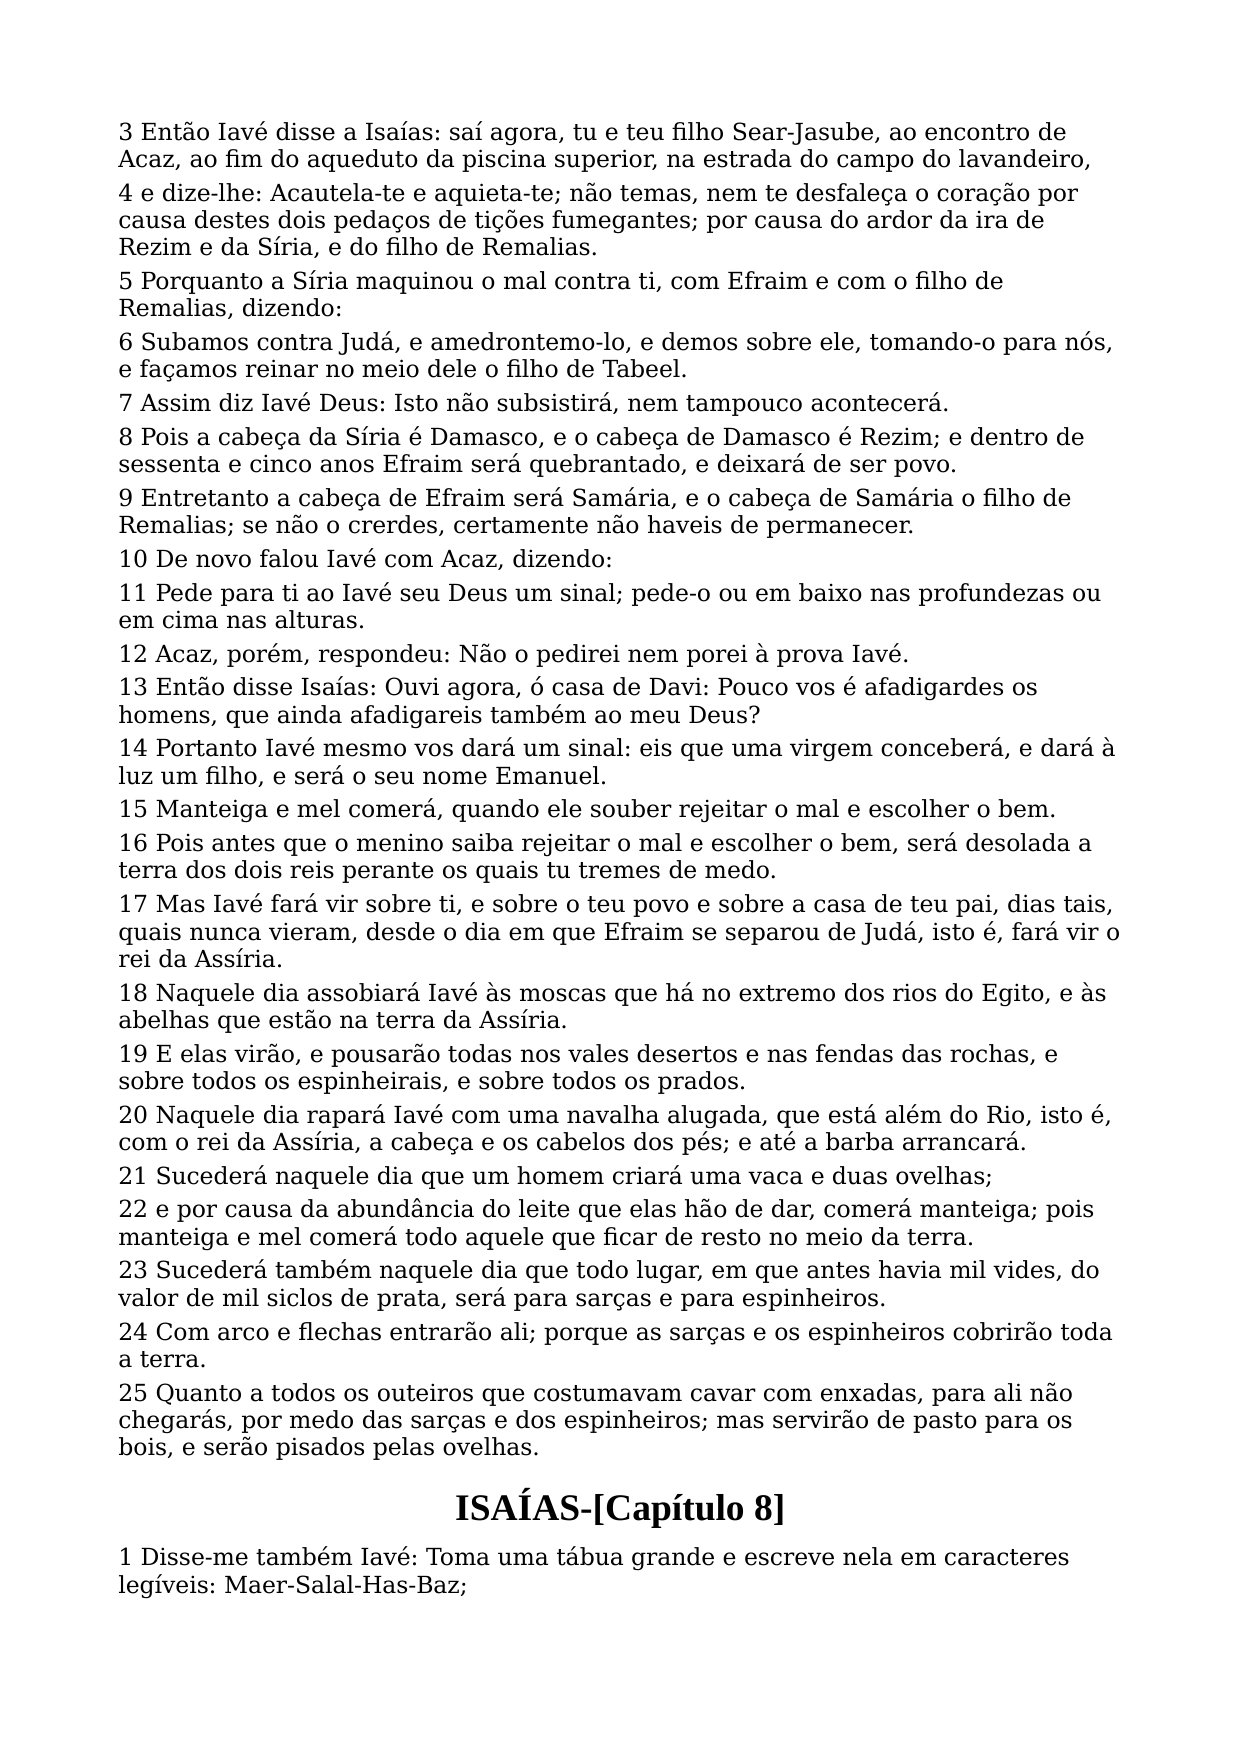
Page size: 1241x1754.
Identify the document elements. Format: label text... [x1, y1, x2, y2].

text 13 Então disse Isaías: Ouvi agora, ó casa de Davi: Pouco vos é afadigardes os homens, que ainda afadigareis também ao meu Deus? [118, 674, 1122, 728]
text 11 Pede para ti ao Iavé seu Deus um sinal; pede-o ou em baixo nas profundezas ou em cima nas alturas. [118, 579, 1122, 634]
text 20 Naquele dia rapará Iavé com uma navalha alugada, que está além do Rio, isto é, com o rei da Assíria, a cabeça e os cabelos dos pés; e até a barba arrancará. [118, 1101, 1122, 1156]
text 21 Sucederá naquele dia que um homem criará uma vaca e duas ovelhas; [118, 1162, 1122, 1189]
text 18 Naquele dia assobiará Iavé às moscas que há no extremo dos rios do Egito, e às abelhas que estão na terra da Assíria. [118, 979, 1122, 1034]
text 16 Pois antes que o menino saiba rejeitar o mal e escolher o bem, será desolada a terra dos dois reis perante os quais tu tremes de medo. [118, 830, 1122, 884]
text 10 De novo falou Iavé com Acaz, dizendo: [118, 545, 1122, 573]
text 9 Entretanto a cabeça de Efraim será Samária, e o cabeça de Samária o filho de Remalias; se não o crerdes, certamente não haveis de permanecer. [118, 484, 1122, 539]
text 12 Acaz, porém, respondeu: Não o pedirei nem porei à prova Iavé. [118, 640, 1122, 667]
subtitle ISAÍAS-[Capítulo 8] [118, 1485, 1122, 1528]
text 23 Sucederá também naquele dia que todo lugar, em que antes havia mil vides, do valor de mil siclos de prata, será para sarças e para espinheiros. [118, 1257, 1122, 1312]
text 6 Subamos contra Judá, e amedrontemo-lo, e demos sobre ele, tomando-o para nós, e façamos reinar no meio dele o filho de Tabeel. [118, 328, 1122, 383]
text 7 Assim diz Iavé Deus: Isto não subsistirá, nem tampouco acontecerá. [118, 389, 1122, 417]
text 22 e por causa da abundância do leite que elas hão de dar, comerá manteiga; pois manteiga e mel comerá todo aquele que ficar de resto no meio da terra. [118, 1196, 1122, 1251]
text 4 e dize-lhe: Acautela-te e aquieta-te; não temas, nem te desfaleça o coração por causa destes dois pedaços de tições fumegantes; por causa do ardor da ira de Rezim e da Síria, e do filho de Remalias. [118, 179, 1122, 261]
text 14 Portanto Iavé mesmo vos dará um sinal: eis que uma virgem conceberá, e dará à luz um filho, e será o seu nome Emanuel. [118, 735, 1122, 789]
text 19 E elas virão, e pousarão todas nos vales desertos e nas fendas das rochas, e sobre todos os espinheirais, e sobre todos os prados. [118, 1040, 1122, 1095]
text 15 Manteiga e mel comerá, quando ele souber rejeitar o mal e escolher o bem. [118, 796, 1122, 823]
text 5 Porquanto a Síria maquinou o mal contra ti, com Efraim e com o filho de Remalias, dizendo: [118, 267, 1122, 322]
text 24 Com arco e flechas entrarão ali; porque as sarças e os espinheiros cobrirão toda a terra. [118, 1318, 1122, 1373]
text 8 Pois a cabeça da Síria é Damasco, e o cabeça de Damasco é Rezim; e dentro de sessenta e cinco anos Efraim será quebrantado, e deixará de ser povo. [118, 423, 1122, 478]
text 3 Então Iavé disse a Isaías: saí agora, tu e teu filho Sear-Jasube, ao encontro de Acaz, ao fim do aqueduto da piscina superior, na estrada do campo do lavandeiro, [118, 118, 1122, 173]
text 1 Disse-me também Iavé: Toma uma tábua grande e escreve nela em caracteres legíveis: Maer-Salal-Has-Baz; [118, 1544, 1122, 1598]
text 25 Quanto a todos os outeiros que costumavam cavar com enxadas, para ali não chegarás, por medo das sarças e dos espinheiros; mas servirão de pasto para os bois, e serão pisados pelas ovelhas. [118, 1379, 1122, 1461]
text 17 Mas Iavé fará vir sobre ti, e sobre o teu povo e sobre a casa de teu pai, dias tais, quais nunca vieram, desde o dia em que Efraim se separou de Judá, isto é, fará vir o rei da Assíria. [118, 891, 1122, 973]
